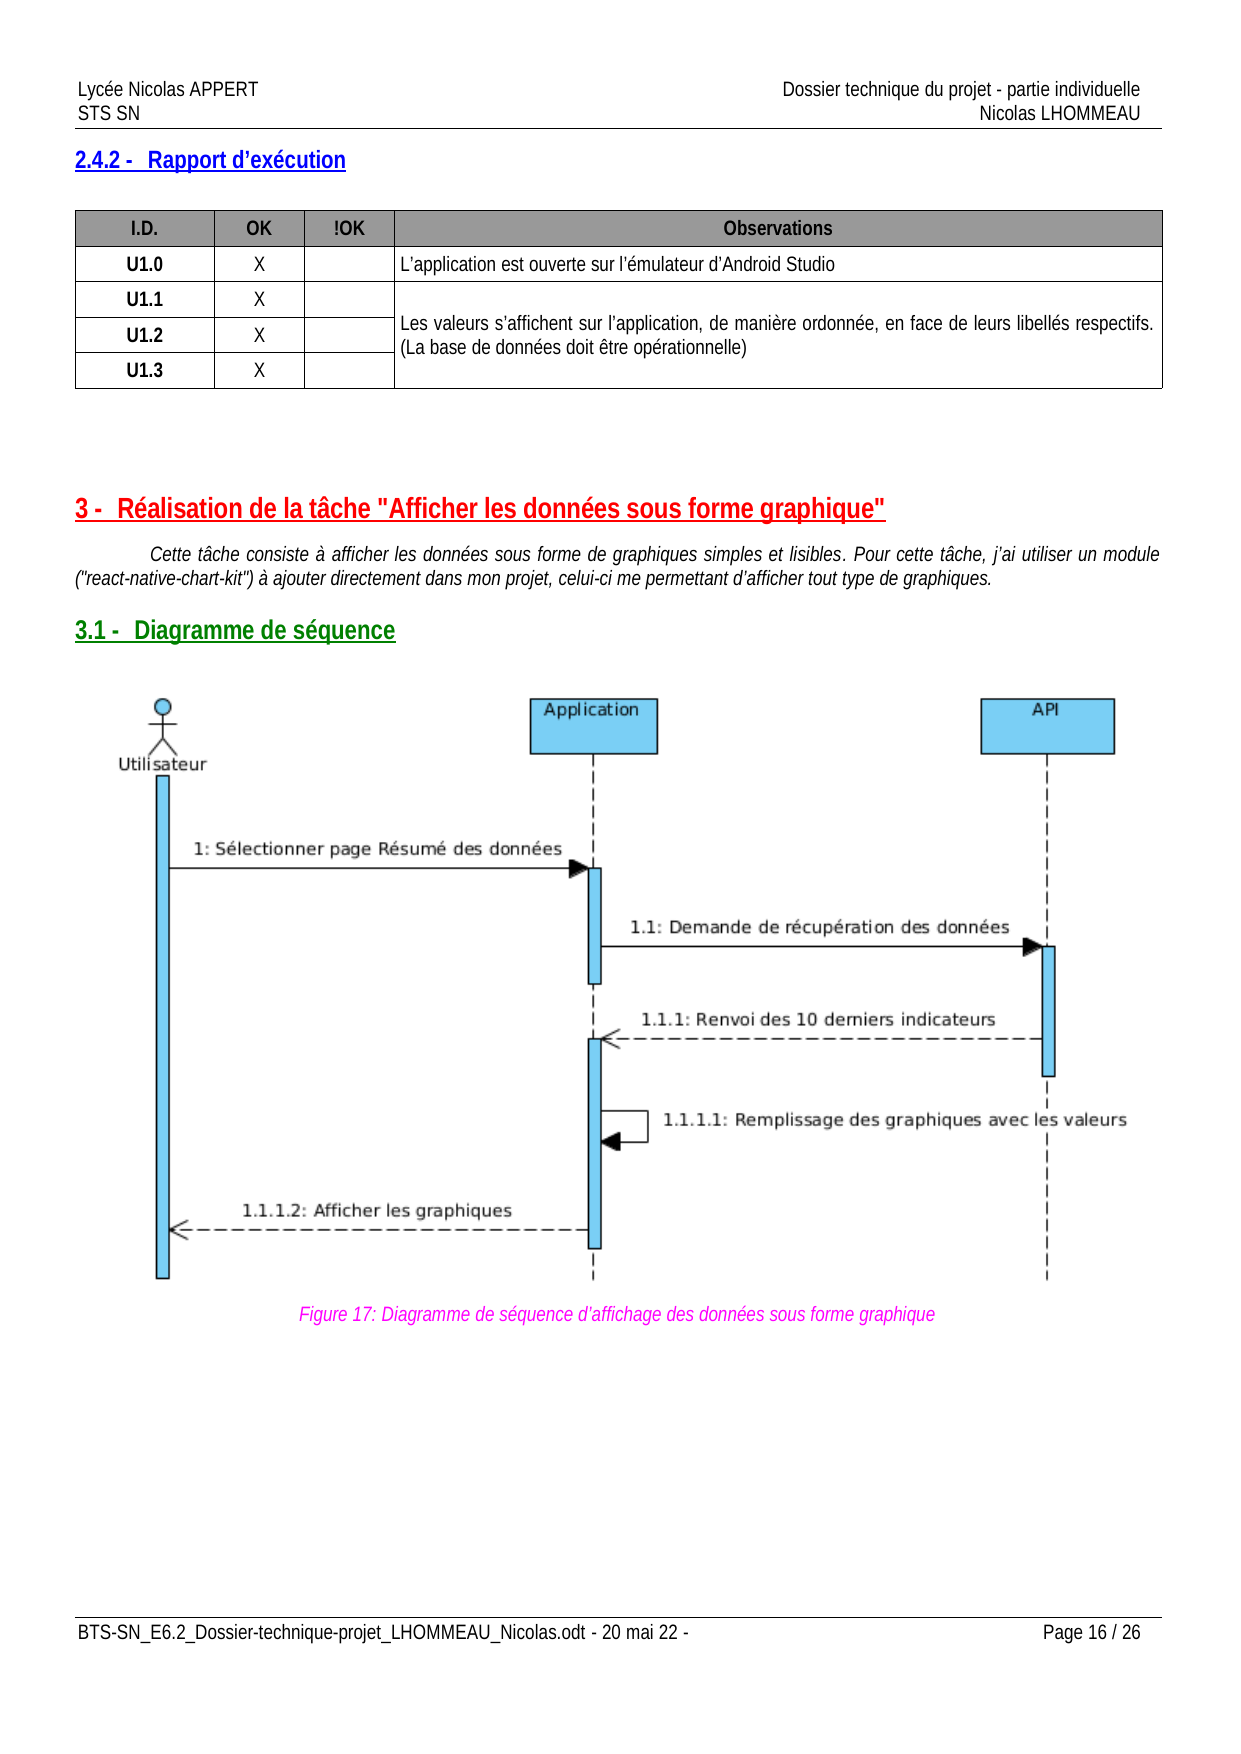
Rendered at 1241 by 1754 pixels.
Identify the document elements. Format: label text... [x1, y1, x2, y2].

table_cell Les valeurs s’affichent sur l’application, de manière ordonnée, en face de leurs libellés respectifs. (La base de données doit être opérationnelle) [395, 282, 1162, 388]
subtitle Réalisation de la tâche "Afficher les données sous forme graphique" [75, 492, 1162, 525]
table_cell [305, 282, 394, 317]
table_cell L’application est ouverte sur l’émulateur d’Android Studio [395, 247, 1162, 281]
table_cell X [215, 353, 304, 388]
table_cell U1.2 [76, 318, 214, 352]
table_cell [305, 353, 394, 388]
table_cell X [215, 282, 304, 317]
picture [95, 686, 1142, 1303]
table_cell X [215, 247, 304, 281]
text Figure 17: Diagramme de séquence d’affichage des données sous forme graphique [96, 1303, 1141, 1326]
table_header !OK [305, 211, 394, 246]
table_header Observations [395, 211, 1162, 246]
table_cell [305, 318, 394, 352]
table_cell U1.0 [76, 247, 214, 281]
table_header I.D. [76, 211, 214, 246]
subtitle Rapport d’exécution [75, 145, 1162, 174]
text Cette tâche consiste à afficher les données sous forme de graphiques simples et lisibles. Pour cette tâche, j’ai utiliser un module ("react-native-chart-kit") à ajouter directement dans mon projet, celui-ci me permettant d’afficher tout type de graphiques. [75, 542, 1162, 590]
table_cell U1.3 [76, 353, 214, 388]
table_header OK [215, 211, 304, 246]
table_cell [305, 247, 394, 281]
subtitle Diagramme de séquence [75, 614, 1162, 645]
table_cell U1.1 [76, 282, 214, 317]
table_cell X [215, 318, 304, 352]
